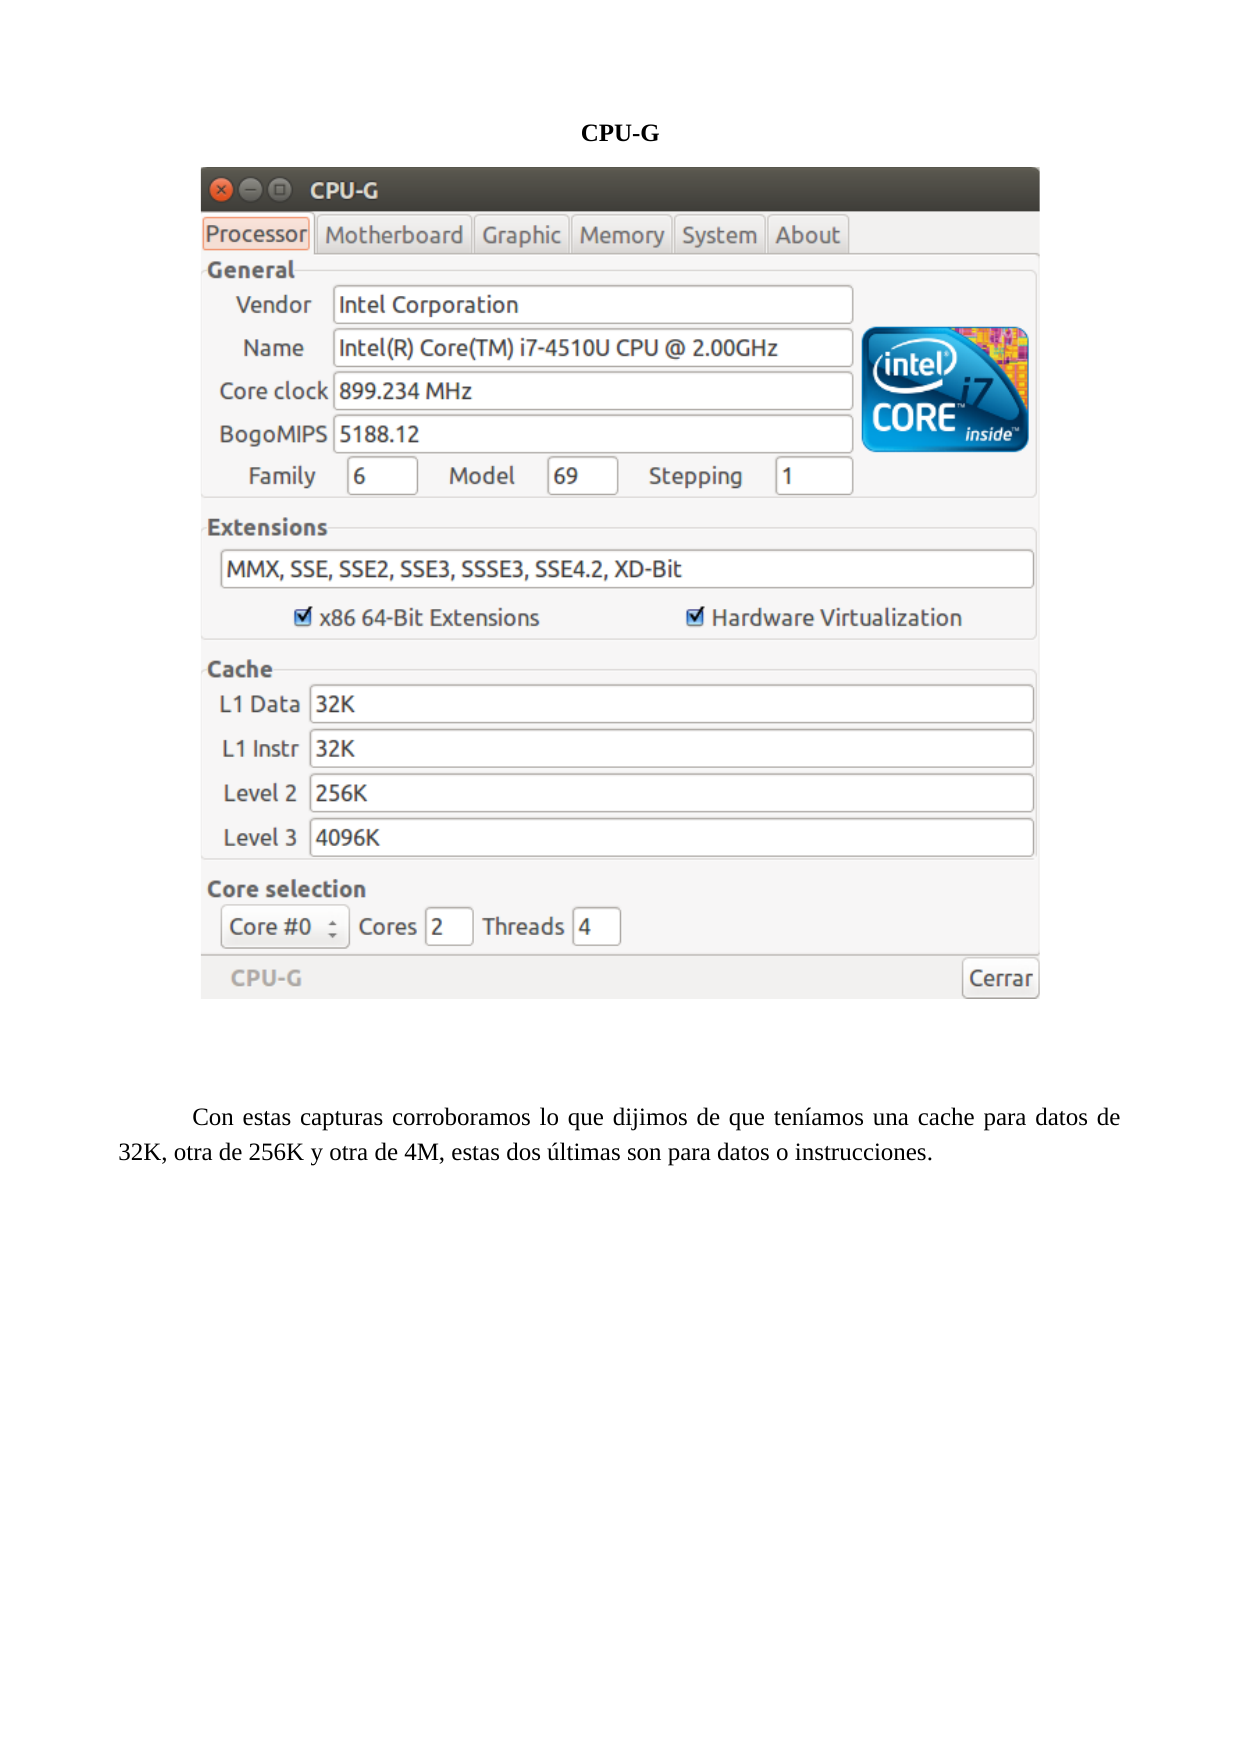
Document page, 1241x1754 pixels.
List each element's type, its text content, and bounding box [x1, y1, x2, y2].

picture [200, 167, 1040, 999]
text CPU-G [118, 118, 1122, 147]
text Con estas capturas corroboramos lo que dijimos de que teníamos una cache para datos de 32K, otra de 256K y otra de 4M, estas dos últimas son para datos o instrucciones. [118, 1102, 1122, 1165]
